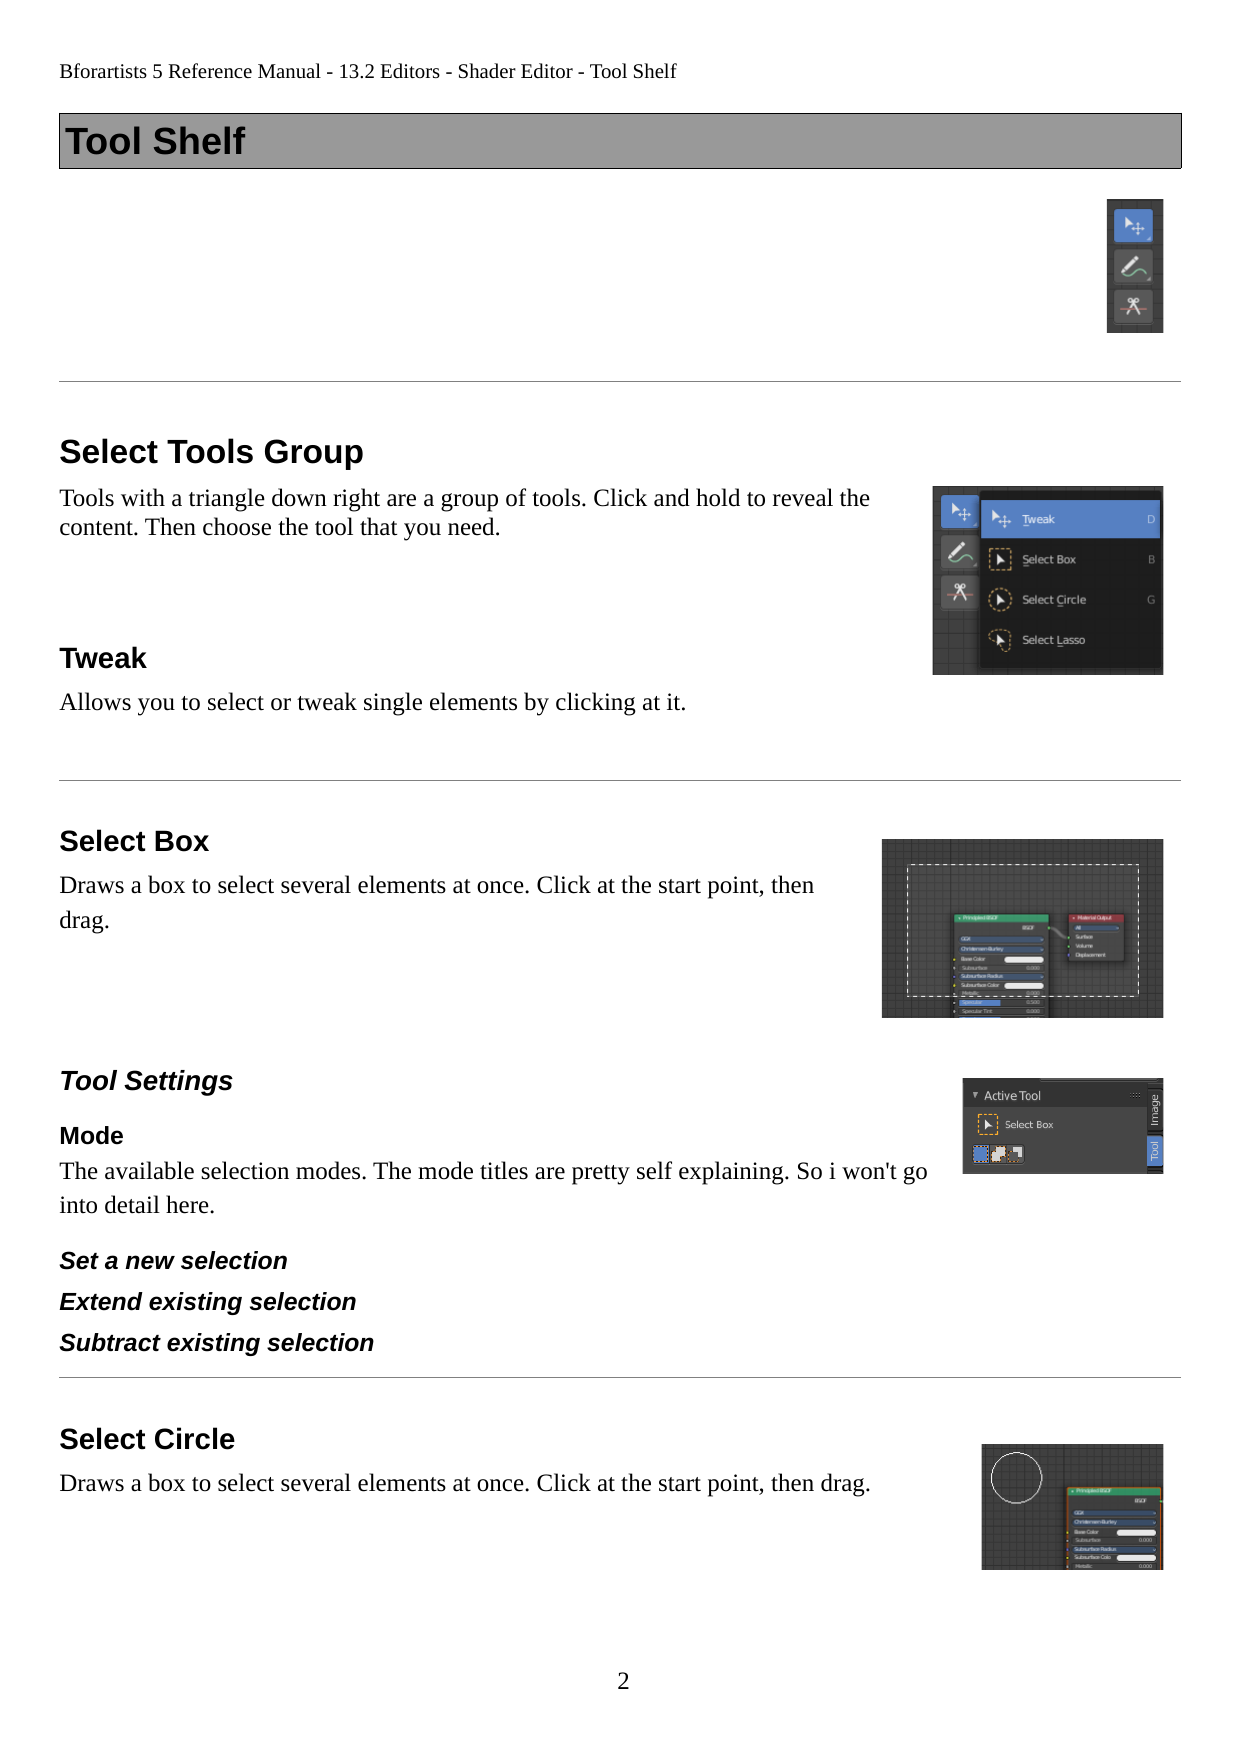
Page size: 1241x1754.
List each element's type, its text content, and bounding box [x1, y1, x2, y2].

subtitle [1164, 641, 1181, 675]
picture [932, 486, 1164, 675]
subtitle Select Tools Group [59, 432, 1181, 470]
subtitle Tweak [59, 641, 932, 675]
subtitle Subtract existing selection [59, 1328, 1181, 1357]
text The available selection modes. The mode titles are pretty self explaining. So i won't go into detail here. [59, 1156, 1181, 1219]
picture [881, 839, 1164, 1018]
subtitle Select Circle [59, 1422, 1181, 1455]
picture [1106, 199, 1164, 333]
text Allows you to select or tweak single elements by clicking at it. [59, 687, 1181, 716]
text Tools with a triangle down right are a group of tools. Click and hold to reveal the content. Then choose the tool that you need. [59, 483, 1181, 540]
table_header Tool Shelf [60, 114, 1181, 168]
picture [962, 1078, 1164, 1174]
subtitle Mode [59, 1121, 962, 1150]
picture [981, 1444, 1164, 1570]
subtitle Extend existing selection [59, 1287, 1181, 1316]
subtitle Set a new selection [59, 1246, 1181, 1274]
text Draws a box to select several elements at once. Click at the start point, then drag. [59, 1468, 981, 1497]
subtitle [1164, 1121, 1181, 1150]
text Draws a box to select several elements at once. Click at the start point, then drag. [59, 870, 881, 933]
subtitle Tool Settings [59, 1064, 1181, 1096]
subtitle Select Box [59, 824, 1181, 858]
